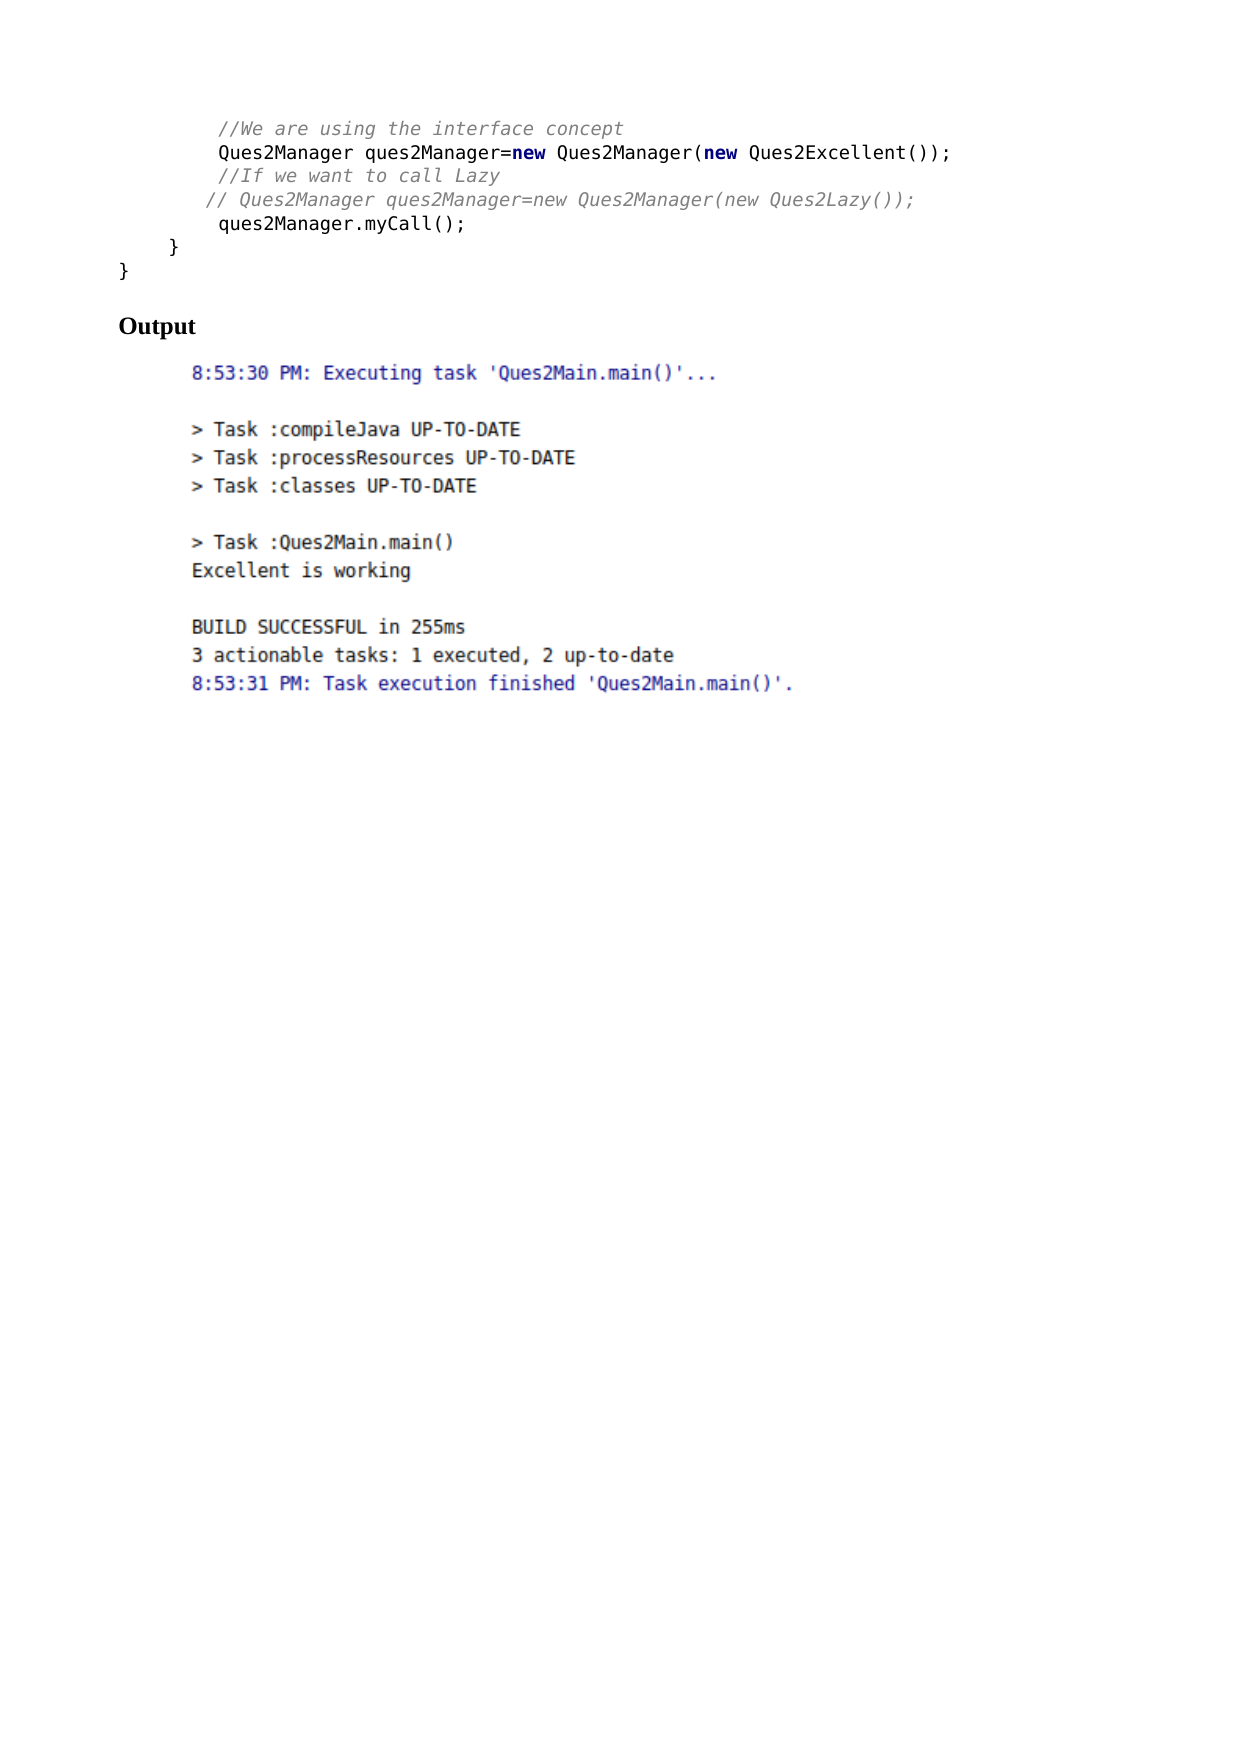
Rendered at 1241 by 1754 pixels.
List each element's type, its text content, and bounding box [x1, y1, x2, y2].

text //We are using the interface concept [118, 118, 1122, 142]
text // Ques2Manager ques2Manager=new Ques2Manager(new Ques2Lazy()); [118, 189, 1122, 213]
picture [181, 358, 1059, 761]
text } [118, 236, 1122, 260]
text } [118, 260, 1122, 282]
text Output [118, 311, 1122, 340]
text Ques2Manager ques2Manager=new Ques2Manager(new Ques2Excellent()); [118, 142, 1122, 165]
text //If we want to call Lazy [118, 165, 1122, 189]
text ques2Manager.myCall(); [118, 213, 1122, 236]
